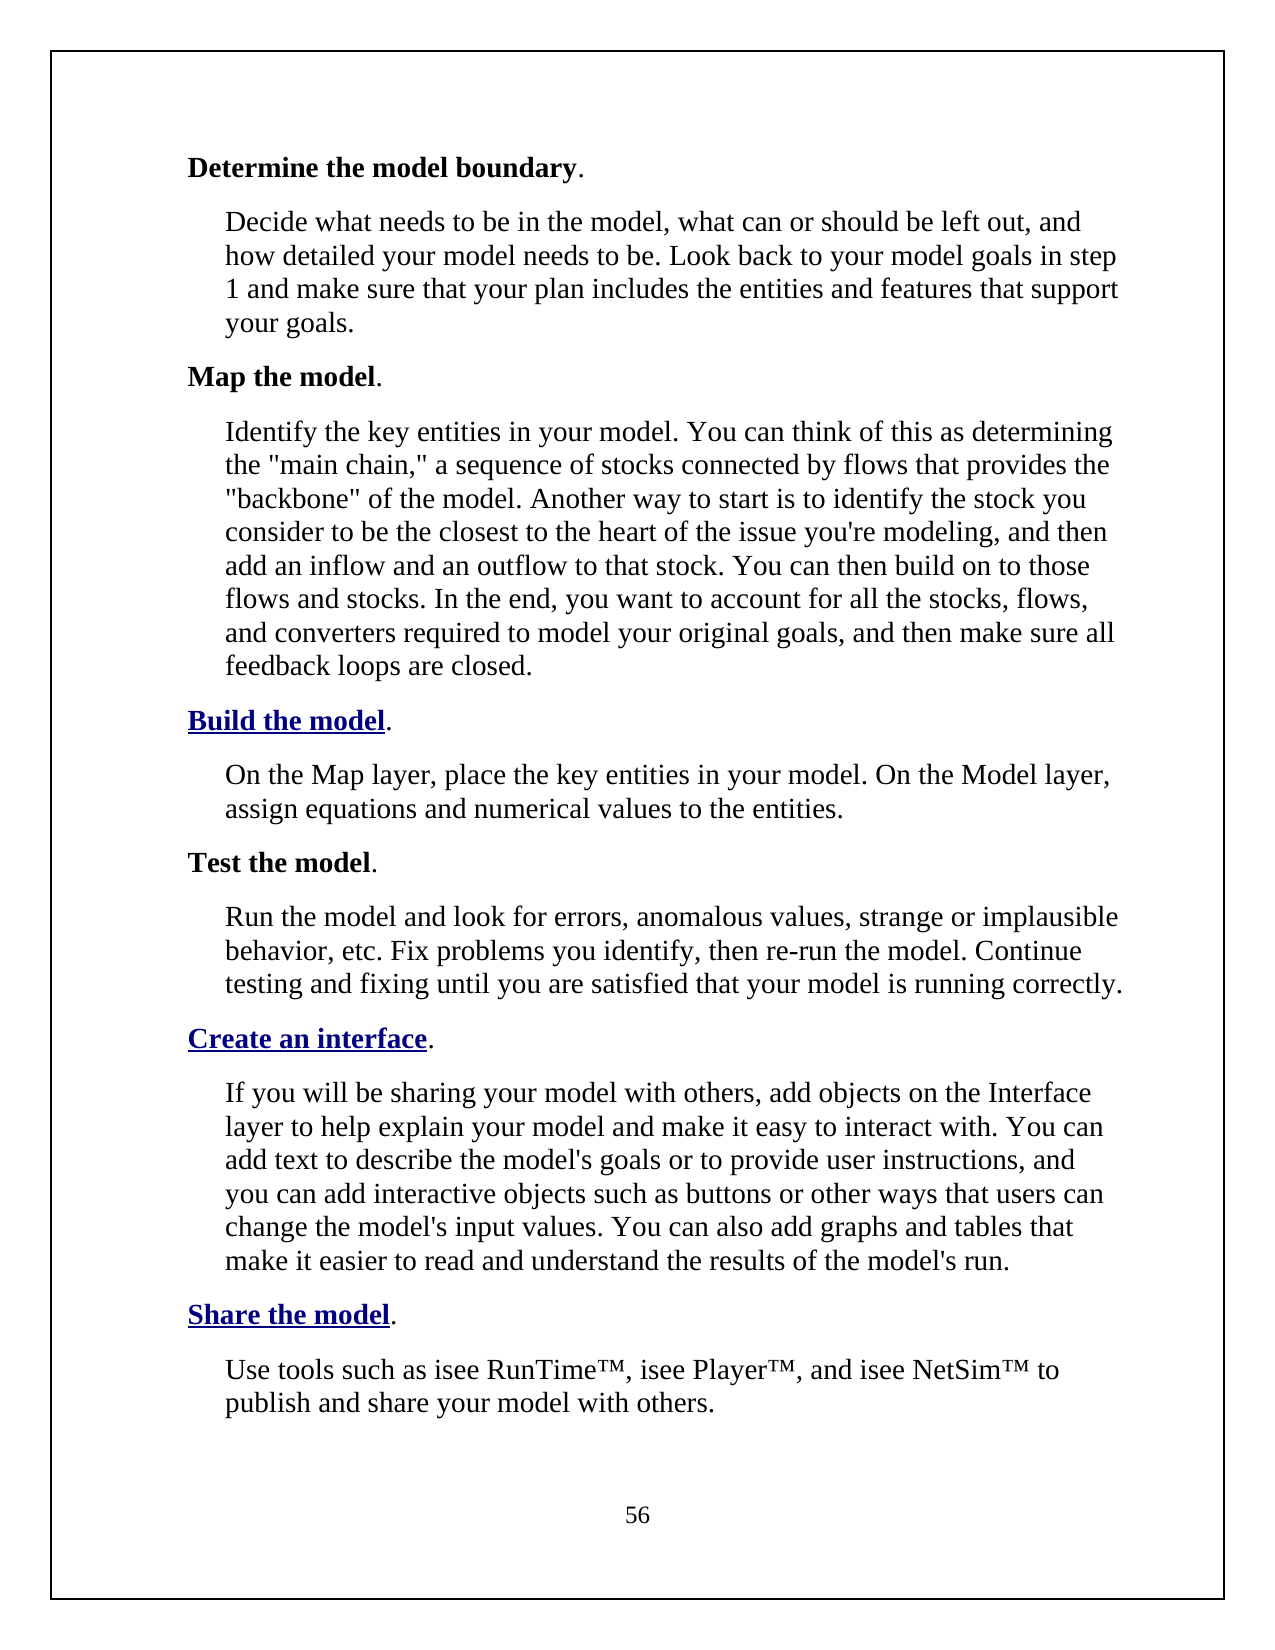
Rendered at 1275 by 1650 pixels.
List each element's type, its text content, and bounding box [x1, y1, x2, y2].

text Map the model. [187, 359, 1125, 393]
text Test the model. [187, 845, 1125, 879]
text Use tools such as isee RunTime™, isee Player™, and isee NetSim™ to publish and share your model with others. [225, 1352, 1125, 1419]
text If you will be sharing your model with others, add objects on the Interface layer to help explain your model and make it easy to interact with. You can add text to describe the model's goals or to provide user instructions, and you can add interactive objects such as buttons or other ways that users can change the model's input values. You can also add graphs and tables that make it easier to read and understand the results of the model's run. [225, 1075, 1125, 1277]
text Share the model. [187, 1297, 1125, 1331]
text On the Map layer, place the key entities in your model. On the Model layer, assign equations and numerical values to the entities. [225, 757, 1125, 824]
text Decide what needs to be in the model, what can or should be left out, and how detailed your model needs to be. Look back to your model goals in step 1 and make sure that your plan includes the entities and features that support your goals. [225, 204, 1125, 338]
text Build the model. [187, 703, 1125, 736]
text Create an interface. [187, 1021, 1125, 1054]
text Determine the model boundary. [187, 150, 1125, 183]
text Run the model and look for errors, anomalous values, strange or implausible behavior, etc. Fix problems you identify, then re-run the model. Continue testing and fixing until you are satisfied that your model is running correctly. [225, 899, 1125, 1000]
text Identify the key entities in your model. You can think of this as determining the "main chain," a sequence of stocks connected by flows that provides the "backbone" of the model. Another way to start is to identify the stock you consider to be the closest to the heart of the issue you're modeling, and then add an inflow and an outflow to that stock. You can then build on to those flows and stocks. In the end, you want to account for all the stocks, flows, and converters required to model your original goals, and then make sure all feedback loops are closed. [225, 414, 1125, 682]
